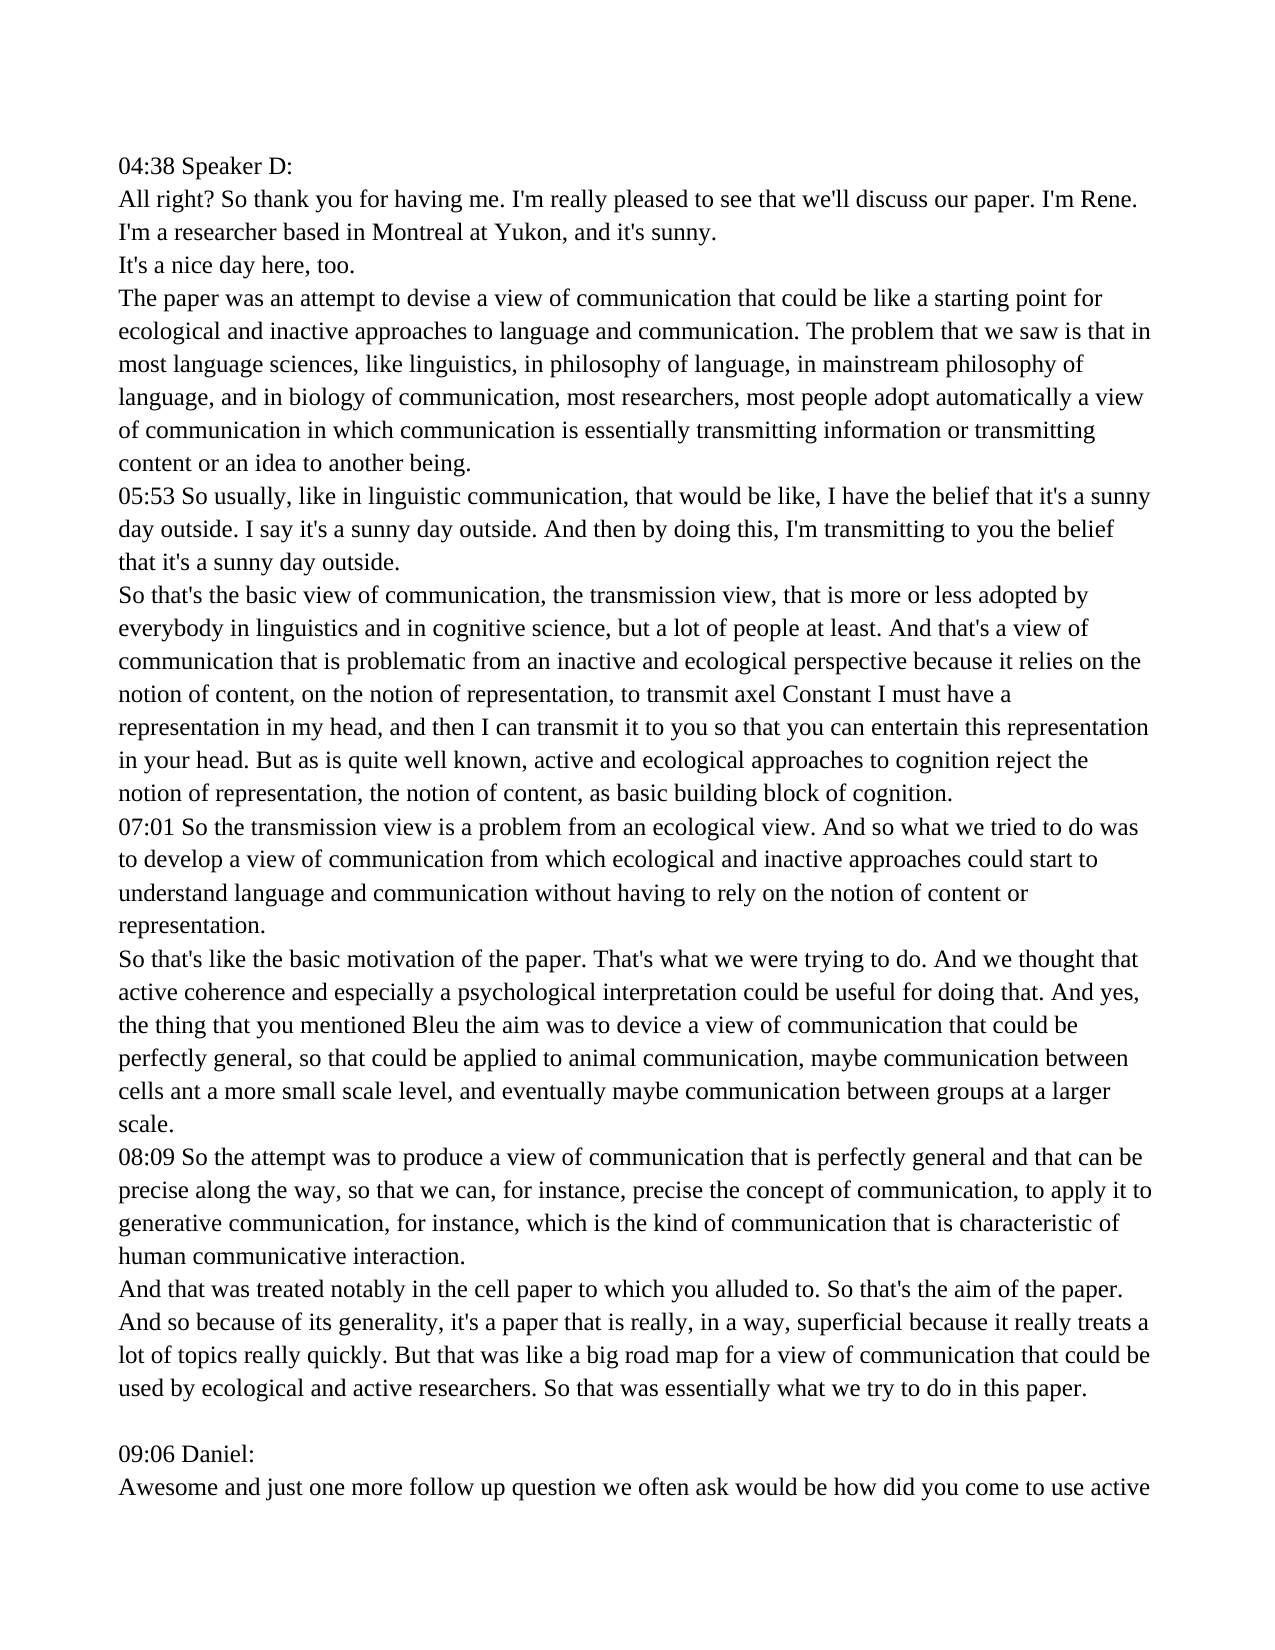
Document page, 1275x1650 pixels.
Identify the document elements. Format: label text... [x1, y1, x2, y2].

text 05:53 So usually, like in linguistic communication, that would be like, I have the belief that it's a sunny day outside. I say it's a sunny day outside. And then by doing this, I'm transmitting to you the belief that it's a sunny day outside. [118, 481, 1157, 576]
text 07:01 So the transmission view is a problem from an ecological view. And so what we tried to do was to develop a view of communication from which ecological and inactive approaches could start to understand language and communication without having to rely on the notion of content or representation. [118, 812, 1157, 939]
text 08:09 So the attempt was to produce a view of communication that is perfectly general and that can be precise along the way, so that we can, for instance, precise the concept of communication, to apply it to generative communication, for instance, which is the kind of communication that is characteristic of human communicative interaction. [118, 1142, 1157, 1269]
text So that's like the basic motivation of the paper. That's what we were trying to do. And we thought that active coherence and especially a psychological interpretation could be useful for doing that. And yes, the thing that you mentioned Bleu the aim was to device a view of communication that could be perfectly general, so that could be applied to animal communication, maybe communication between cells ant a more small scale level, and eventually maybe communication between groups at a larger scale. [118, 944, 1157, 1137]
text 09:06 Daniel: [118, 1439, 1157, 1468]
text It's a nice day here, too. [118, 250, 1157, 279]
text So that's the basic view of communication, the transmission view, that is more or less adopted by everybody in linguistics and in cognitive science, but a lot of people at least. And that's a view of communication that is problematic from an inactive and ecological perspective because it relies on the notion of content, on the notion of representation, to transmit axel Constant I must have a representation in my head, and then I can transmit it to you so that you can entertain this representation in your head. But as is quite well known, active and ecological approaches to cognition reject the notion of representation, the notion of content, as basic building block of cognition. [118, 580, 1157, 807]
text 04:38 Speaker D: [118, 151, 1157, 180]
text Awesome and just one more follow up question we often ask would be how did you come to use active [118, 1472, 1157, 1501]
text The paper was an attempt to devise a view of communication that could be like a starting point for ecological and inactive approaches to language and communication. The problem that we saw is that in most language sciences, like linguistics, in philosophy of language, in mainstream philosophy of language, and in biology of communication, most researchers, most people adopt automatically a view of communication in which communication is essentially transmitting information or transmitting content or an idea to another being. [118, 283, 1157, 477]
text All right? So thank you for having me. I'm really pleased to see that we'll discuss our paper. I'm Rene. I'm a researcher based in Montreal at Yukon, and it's sunny. [118, 184, 1157, 246]
text And that was treated notably in the cell paper to which you alluded to. So that's the aim of the paper. And so because of its generality, it's a paper that is really, in a way, superficial because it really treats a lot of topics really quickly. But that was like a big road map for a view of communication that could be used by ecological and active researchers. So that was essentially what we try to do in this paper. [118, 1274, 1157, 1402]
